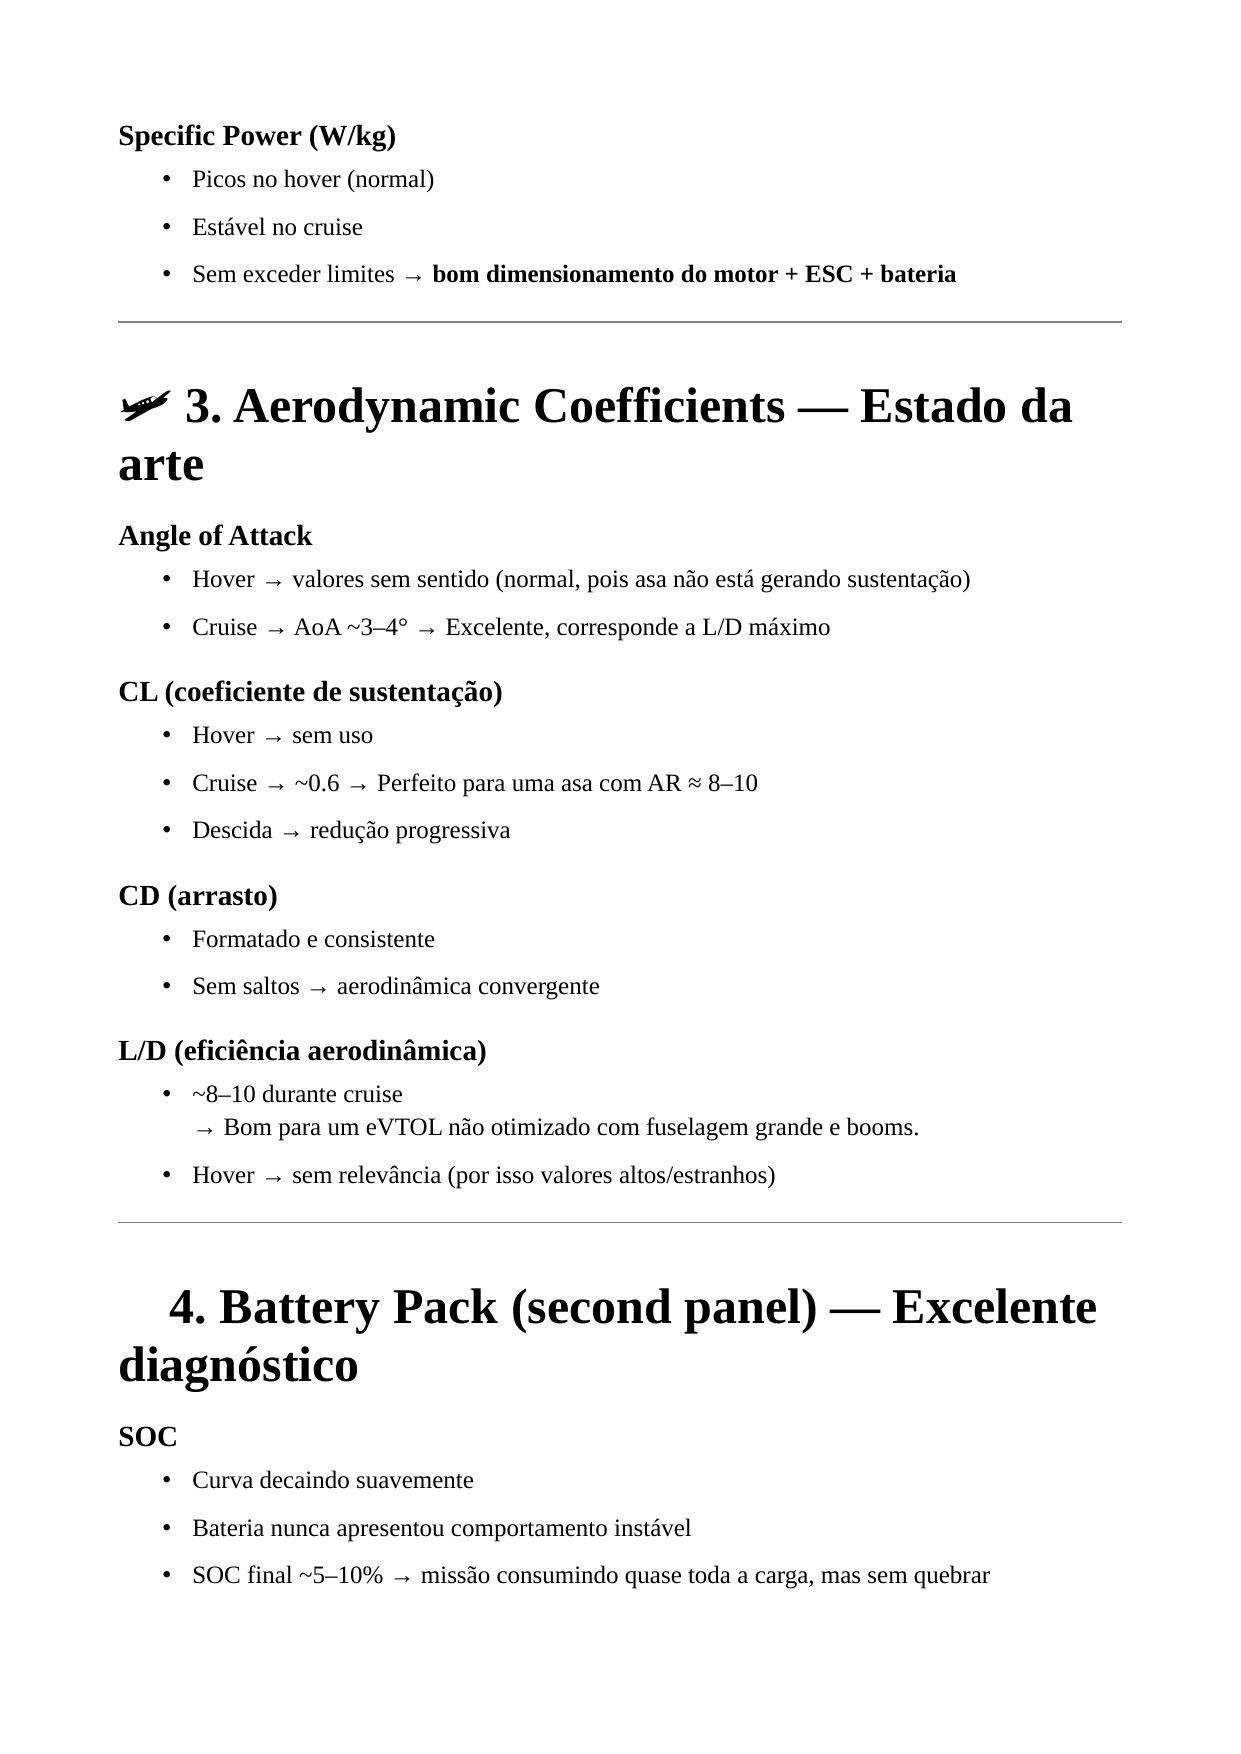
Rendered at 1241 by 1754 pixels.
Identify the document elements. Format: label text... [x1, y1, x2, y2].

list Estável no cruise [162, 212, 1122, 241]
subtitle 🔌 4. Battery Pack (second panel) — Excelente diagnóstico [118, 1277, 1122, 1392]
list Sem exceder limites → bom dimensionamento do motor + ESC + bateria [162, 259, 1122, 288]
subtitle Angle of Attack [118, 518, 1122, 552]
list Hover → sem relevância (por isso valores altos/estranhos) [162, 1160, 1122, 1189]
list SOC final ~5–10% → missão consumindo quase toda a carga, mas sem quebrar [162, 1560, 1122, 1589]
list Sem saltos → aerodinâmica convergente [162, 971, 1122, 1000]
list Cruise → ~0.6 → Perfeito para uma asa com AR ≈ 8–10 [162, 768, 1122, 797]
subtitle L/D (eficiência aerodinâmica) [118, 1033, 1122, 1067]
subtitle Specific Power (W/kg) [118, 118, 1122, 152]
subtitle CD (arrasto) [118, 878, 1122, 911]
list Hover → sem uso [162, 720, 1122, 749]
list ~8–10 durante cruise → Bom para um eVTOL não otimizado com fuselagem grande e booms. [162, 1079, 1122, 1141]
subtitle 🛩️ 3. Aerodynamic Coefficients — Estado da arte [118, 376, 1122, 491]
list Curva decaindo suavemente [162, 1465, 1122, 1494]
subtitle SOC [118, 1419, 1122, 1453]
list Picos no hover (normal) [162, 164, 1122, 193]
list Formatado e consistente [162, 924, 1122, 952]
list Cruise → AoA ~3–4° → Excelente, corresponde a L/D máximo [162, 612, 1122, 641]
list Hover → valores sem sentido (normal, pois asa não está gerando sustentação) [162, 564, 1122, 593]
subtitle CL (coeficiente de sustentação) [118, 674, 1122, 708]
list Descida → redução progressiva [162, 815, 1122, 844]
list Bateria nunca apresentou comportamento instável [162, 1513, 1122, 1541]
